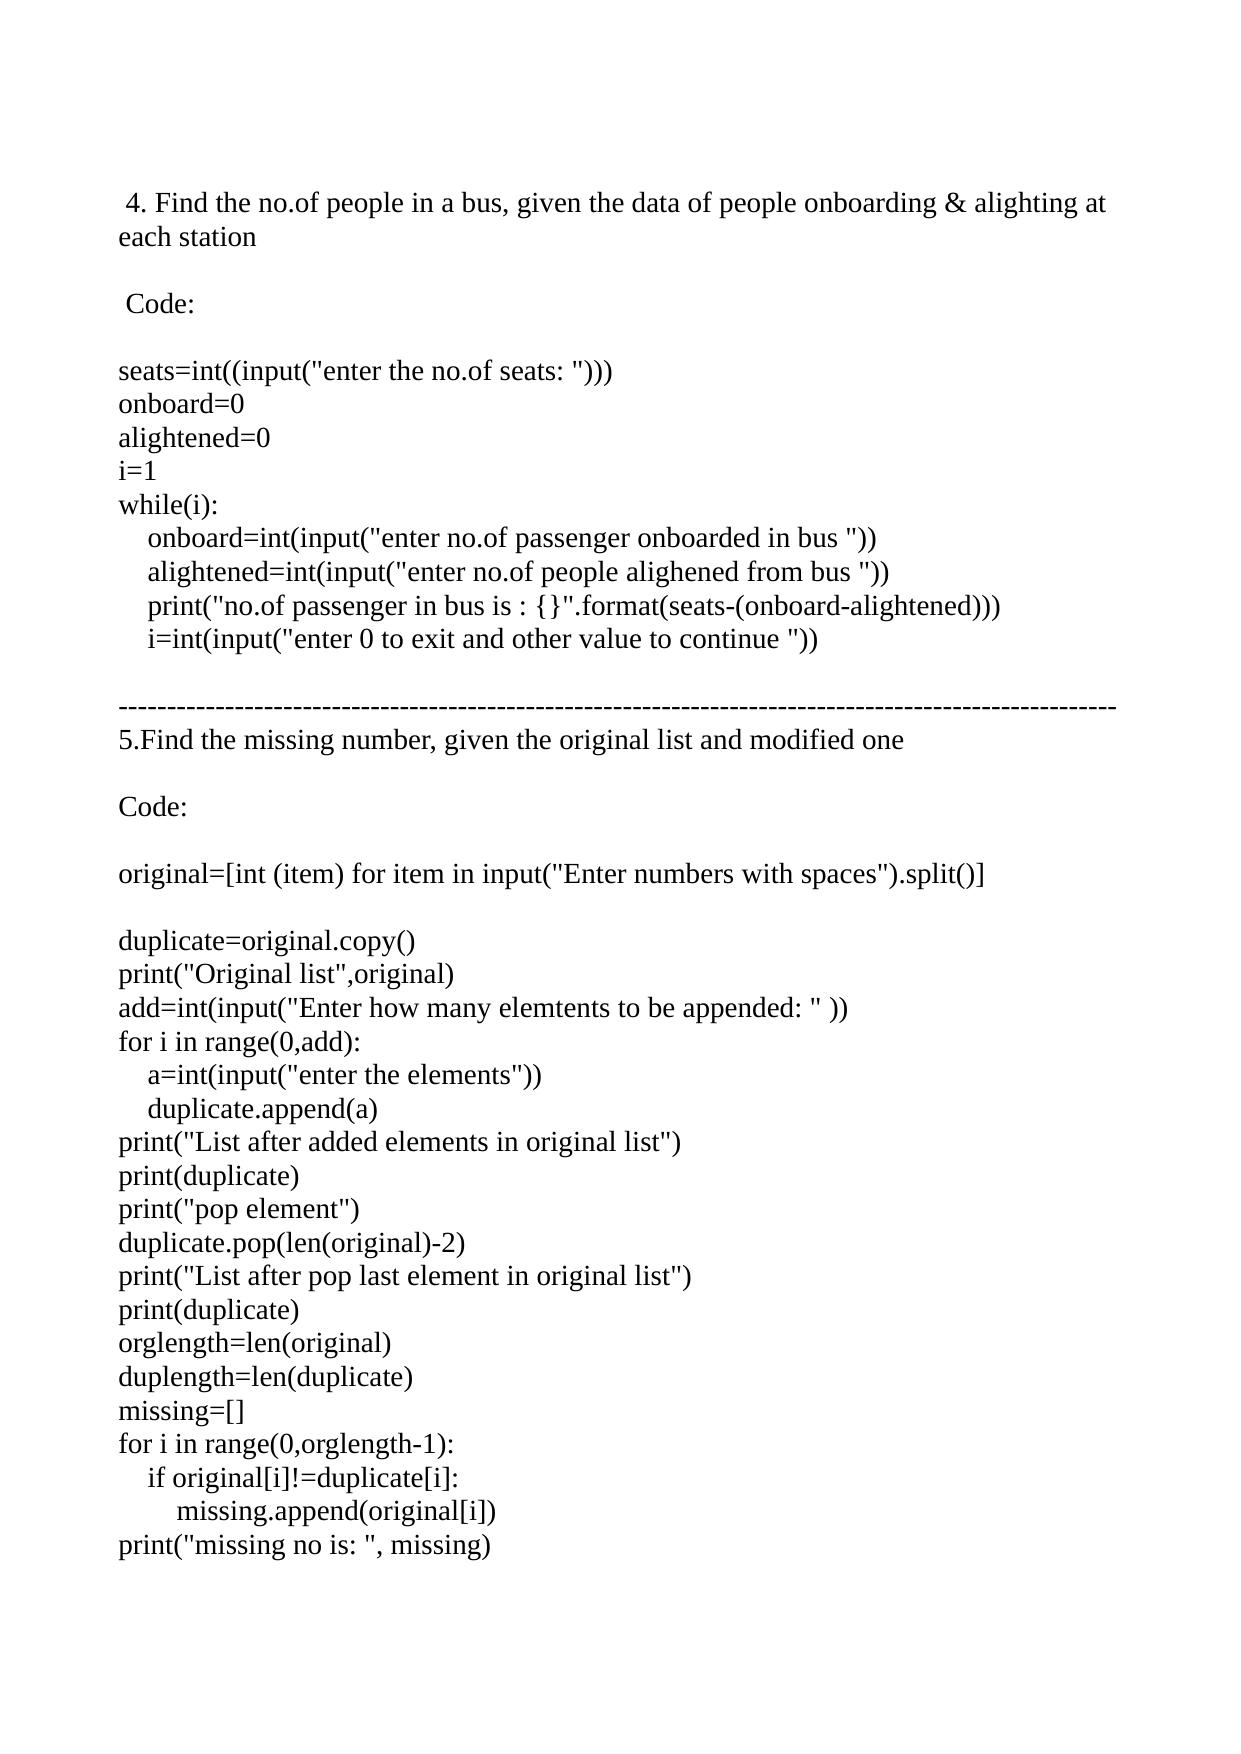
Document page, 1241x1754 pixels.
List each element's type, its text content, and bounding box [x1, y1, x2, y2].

text missing=[] [118, 1393, 1122, 1426]
text duplicate.pop(len(original)-2) [118, 1225, 1122, 1258]
text alightened=0 [118, 420, 1122, 453]
text if original[i]!=duplicate[i]: [118, 1460, 1122, 1493]
text ------------------------------------------------------------------------------------------------------- [118, 688, 1122, 722]
text i=int(input("enter 0 to exit and other value to continue ")) [118, 621, 1122, 655]
text alightened=int(input("enter no.of people alighened from bus ")) [118, 554, 1122, 588]
text print("no.of passenger in bus is : {}".format(seats-(onboard-alightened))) [118, 588, 1122, 621]
text 4. Find the no.of people in a bus, given the data of people onboarding & alighting at each station [118, 185, 1122, 252]
text while(i): [118, 487, 1122, 521]
text print(duplicate) [118, 1292, 1122, 1326]
text missing.append(original[i]) [118, 1493, 1122, 1527]
text print("missing no is: ", missing) [118, 1527, 1122, 1560]
text duplicate=original.copy() [118, 923, 1122, 957]
text i=1 [118, 453, 1122, 487]
text print(duplicate) [118, 1158, 1122, 1191]
text duplength=len(duplicate) [118, 1359, 1122, 1393]
text seats=int((input("enter the no.of seats: "))) [118, 353, 1122, 386]
text for i in range(0,orglength-1): [118, 1426, 1122, 1460]
text print("pop element") [118, 1191, 1122, 1225]
text a=int(input("enter the elements")) [118, 1057, 1122, 1091]
text 5.Find the missing number, given the original list and modified one [118, 722, 1122, 755]
text onboard=int(input("enter no.of passenger onboarded in bus ")) [118, 521, 1122, 554]
text for i in range(0,add): [118, 1024, 1122, 1057]
text original=[int (item) for item in input("Enter numbers with spaces").split()] [118, 856, 1122, 889]
text onboard=0 [118, 386, 1122, 420]
text add=int(input("Enter how many elemtents to be appended: " )) [118, 990, 1122, 1024]
text orglength=len(original) [118, 1326, 1122, 1359]
text duplicate.append(a) [118, 1091, 1122, 1124]
text print("Original list",original) [118, 957, 1122, 990]
text print("List after added elements in original list") [118, 1124, 1122, 1158]
text Code: [118, 286, 1122, 319]
text Code: [118, 789, 1122, 822]
text print("List after pop last element in original list") [118, 1258, 1122, 1292]
